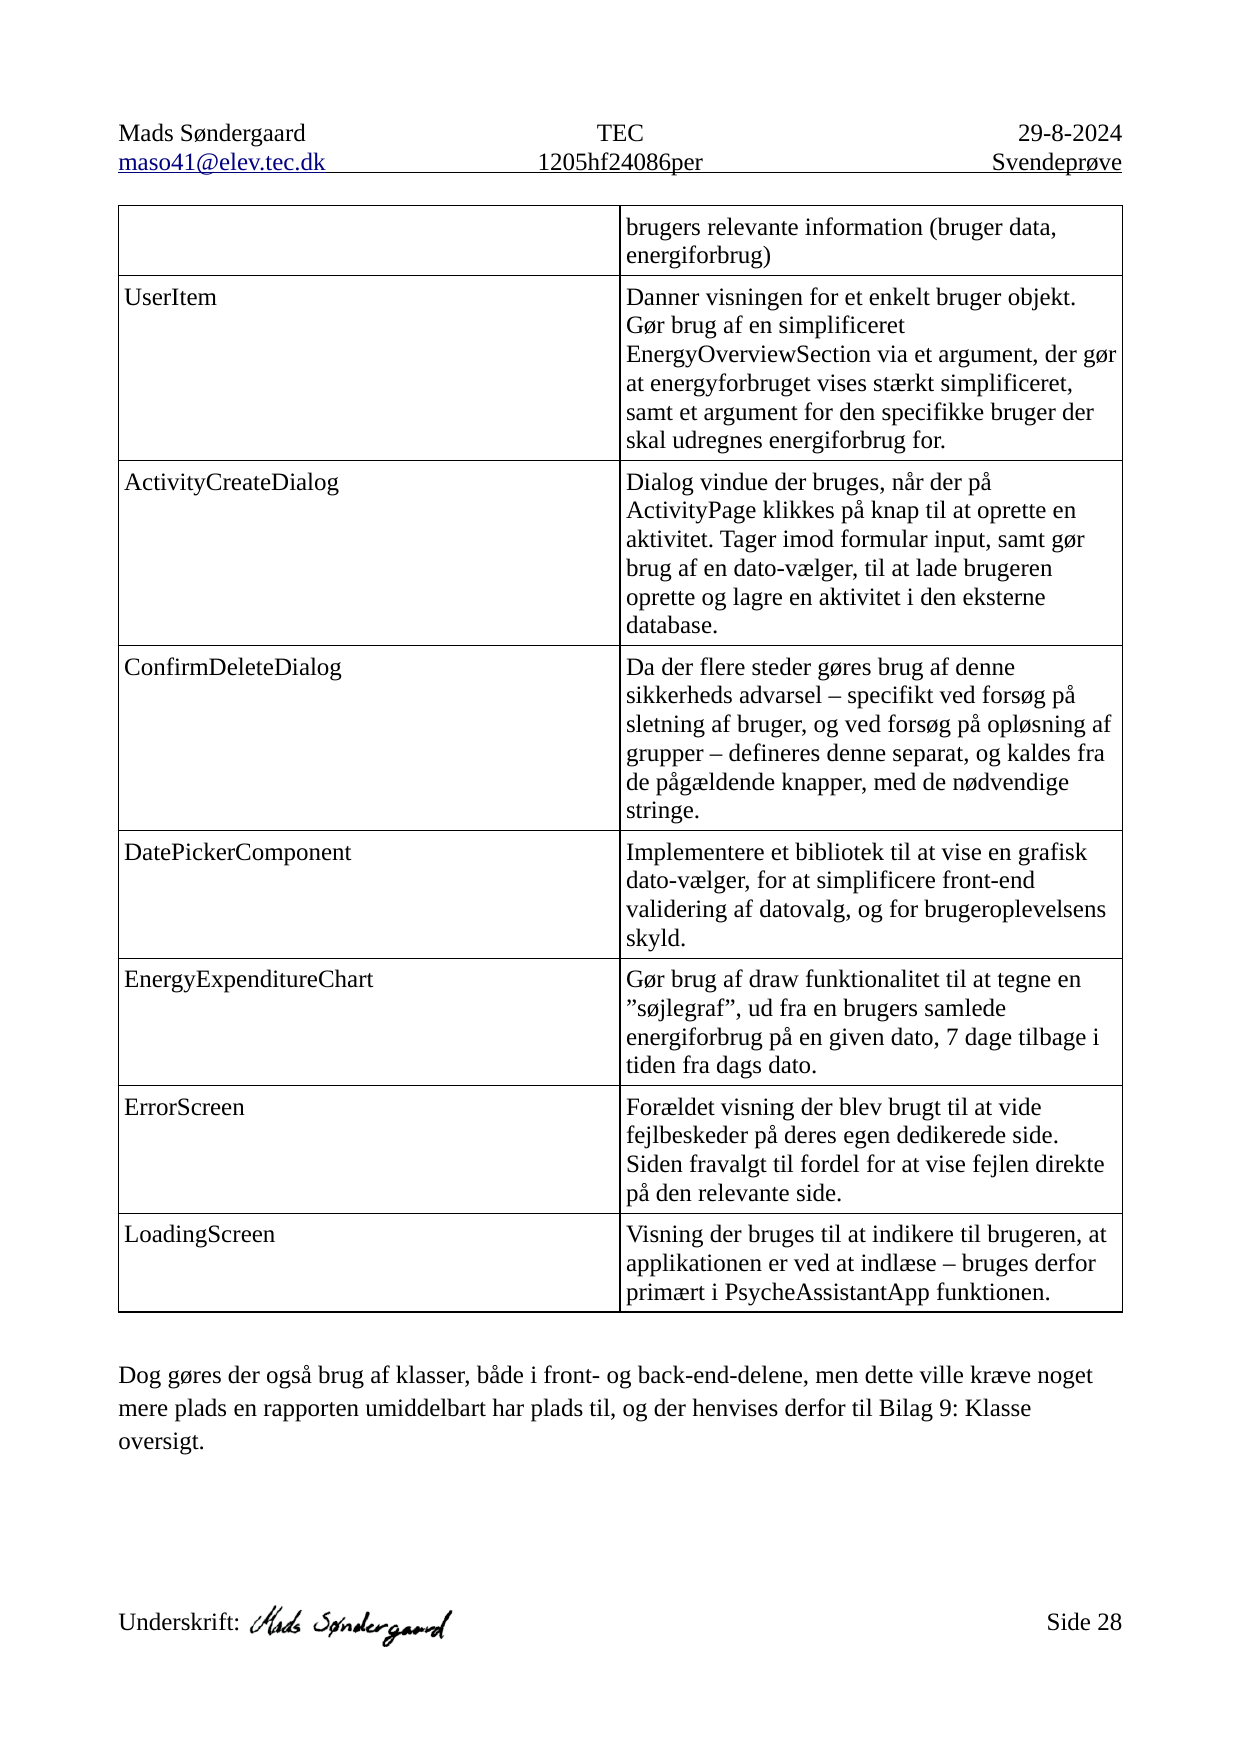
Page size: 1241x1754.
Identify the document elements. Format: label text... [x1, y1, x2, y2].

table_cell Dialog vindue der bruges, når der på ActivityPage klikkes på knap til at oprette en aktivitet. Tager imod formular input, samt gør brug af en dato-vælger, til at lade brugeren oprette og lagre en aktivitet i den eksterne database. [621, 461, 1122, 645]
table_cell brugers relevante information (bruger data, energiforbrug) [621, 206, 1122, 275]
text Dog gøres der også brug af klasser, både i front- og back-end-delene, men dette ville kræve noget mere plads en rapporten umiddelbart har plads til, og der henvises derfor til Bilag 9: Klasse oversigt. [118, 1360, 1122, 1455]
table_cell LoadingScreen [119, 1214, 619, 1311]
table_cell DatePickerComponent [119, 831, 619, 958]
table_cell Visning der bruges til at indikere til brugeren, at applikationen er ved at indlæse – bruges derfor primært i PsycheAssistantApp funktionen. [621, 1214, 1122, 1311]
table_cell UserItem [119, 276, 619, 460]
table_cell ActivityCreateDialog [119, 461, 619, 645]
table_cell [119, 206, 619, 275]
picture [244, 1600, 458, 1647]
table_cell Da der flere steder gøres brug af denne sikkerheds advarsel – specifikt ved forsøg på sletning af bruger, og ved forsøg på opløsning af grupper – defineres denne separat, og kaldes fra de pågældende knapper, med de nødvendige stringe. [621, 646, 1122, 830]
table_cell ConfirmDeleteDialog [119, 646, 619, 830]
table_cell Gør brug af draw funktionalitet til at tegne en ”søjlegraf”, ud fra en brugers samlede energiforbrug på en given dato, 7 dage tilbage i tiden fra dags dato. [621, 959, 1122, 1085]
table_cell Danner visningen for et enkelt bruger objekt. Gør brug af en simplificeret EnergyOverviewSection via et argument, der gør at energyforbruget vises stærkt simplificeret, samt et argument for den specifikke bruger der skal udregnes energiforbrug for. [621, 276, 1122, 460]
table_cell ErrorScreen [119, 1086, 619, 1213]
table_cell Forældet visning der blev brugt til at vide fejlbeskeder på deres egen dedikerede side. Siden fravalgt til fordel for at vise fejlen direkte på den relevante side. [621, 1086, 1122, 1213]
table_cell Implementere et bibliotek til at vise en grafisk dato-vælger, for at simplificere front-end validering af datovalg, og for brugeroplevelsens skyld. [621, 831, 1122, 958]
table_cell EnergyExpenditureChart [119, 959, 619, 1085]
